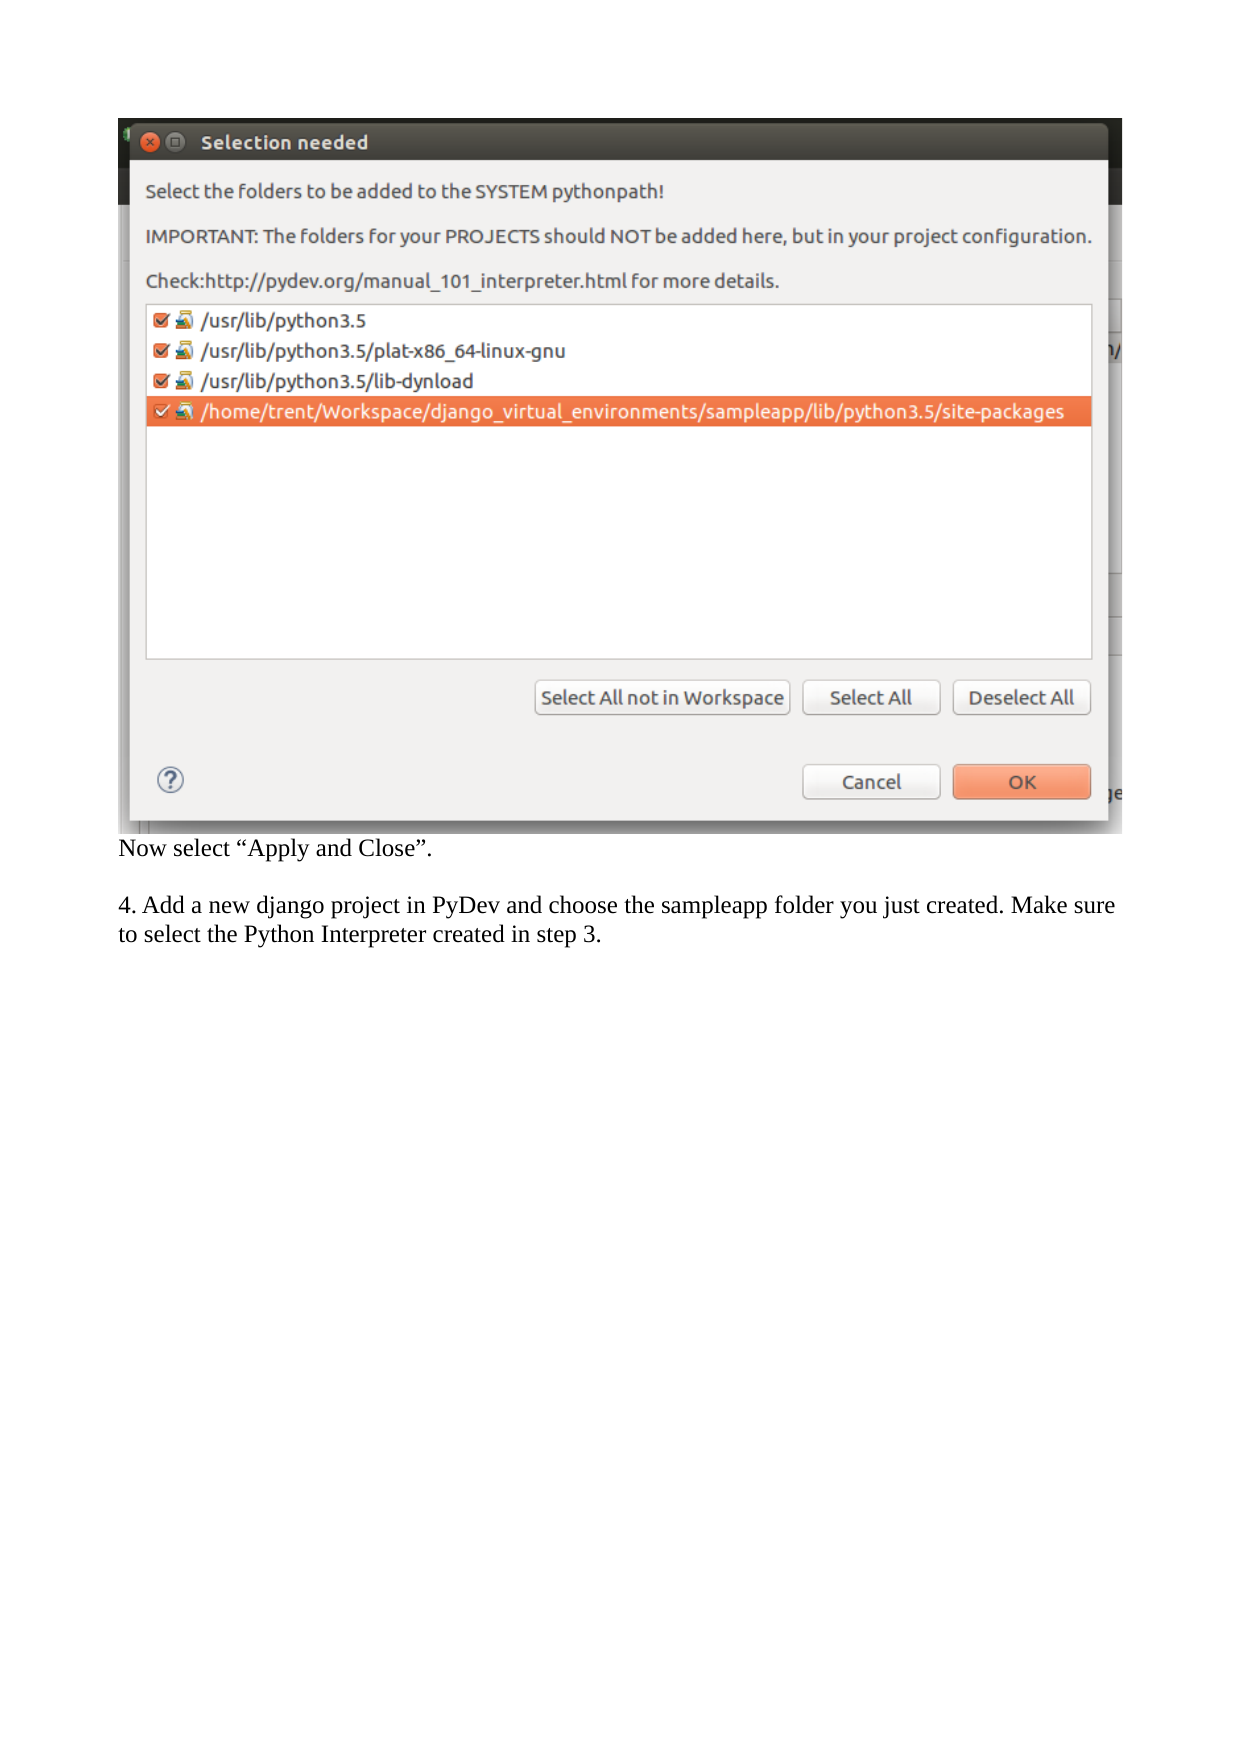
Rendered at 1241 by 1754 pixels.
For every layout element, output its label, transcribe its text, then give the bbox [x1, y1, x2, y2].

text Now select “Apply and Close”. [118, 834, 1122, 862]
picture [118, 118, 1123, 834]
text 4. Add a new django project in PyDev and choose the sampleapp folder you just created. Make sure to select the Python Interpreter created in step 3. [118, 891, 1122, 948]
